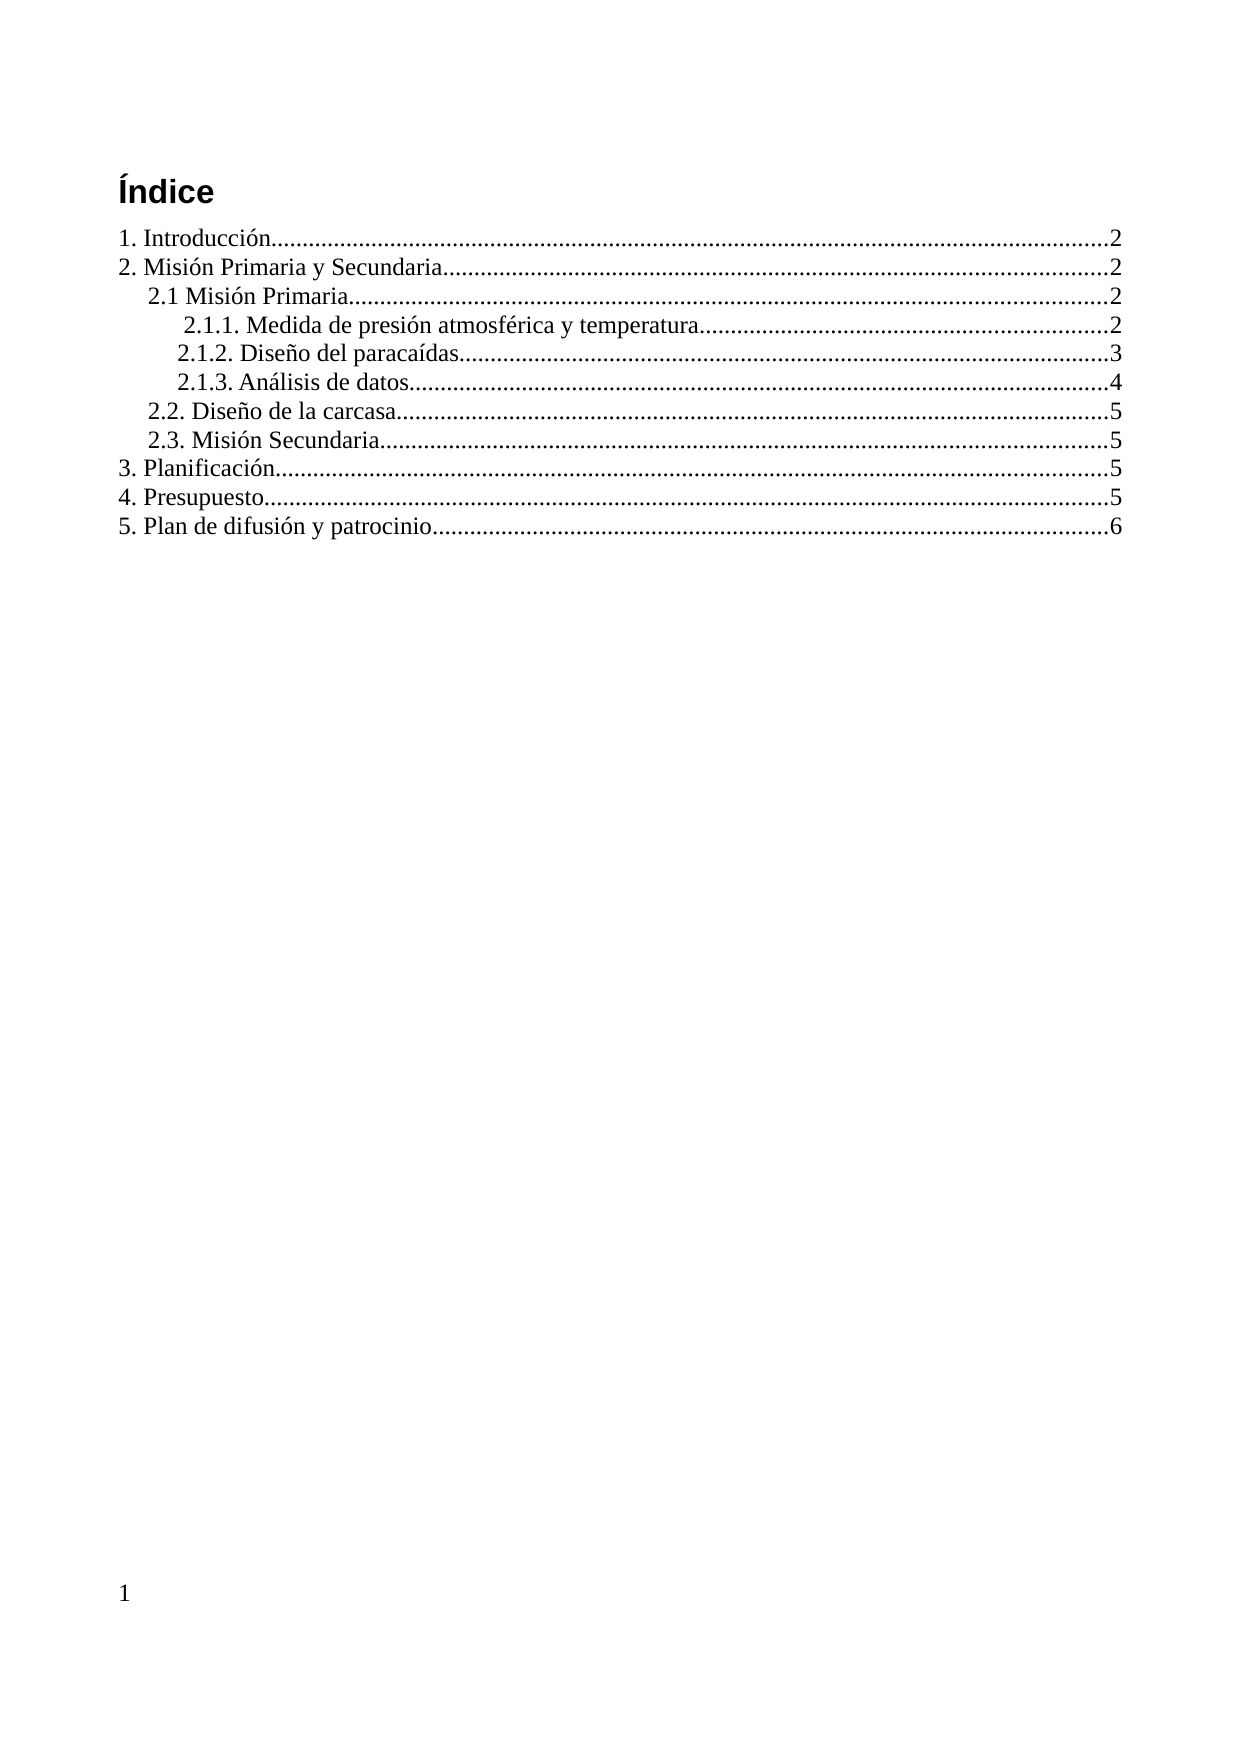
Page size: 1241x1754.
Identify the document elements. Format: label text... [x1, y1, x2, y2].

text 2.1.2. Diseño del paracaídas 3 [177, 338, 1122, 367]
text 2.1.3. Análisis de datos 4 [177, 367, 1122, 396]
text 2. Misión Primaria y Secundaria 2 [118, 252, 1122, 281]
text 5. Plan de difusión y patrocinio 6 [118, 511, 1122, 540]
text 4. Presupuesto 5 [118, 482, 1122, 511]
text 2.3. Misión Secundaria 5 [148, 425, 1122, 453]
text 2.1 Misión Primaria 2 [148, 281, 1122, 310]
text 2.2. Diseño de la carcasa 5 [148, 396, 1122, 425]
text 2.1.1. Medida de presión atmosférica y temperatura 2 [177, 310, 1122, 338]
text 1. Introducción 2 [118, 223, 1122, 252]
subtitle Índice [118, 173, 1122, 211]
text 3. Planificación 5 [118, 453, 1122, 482]
